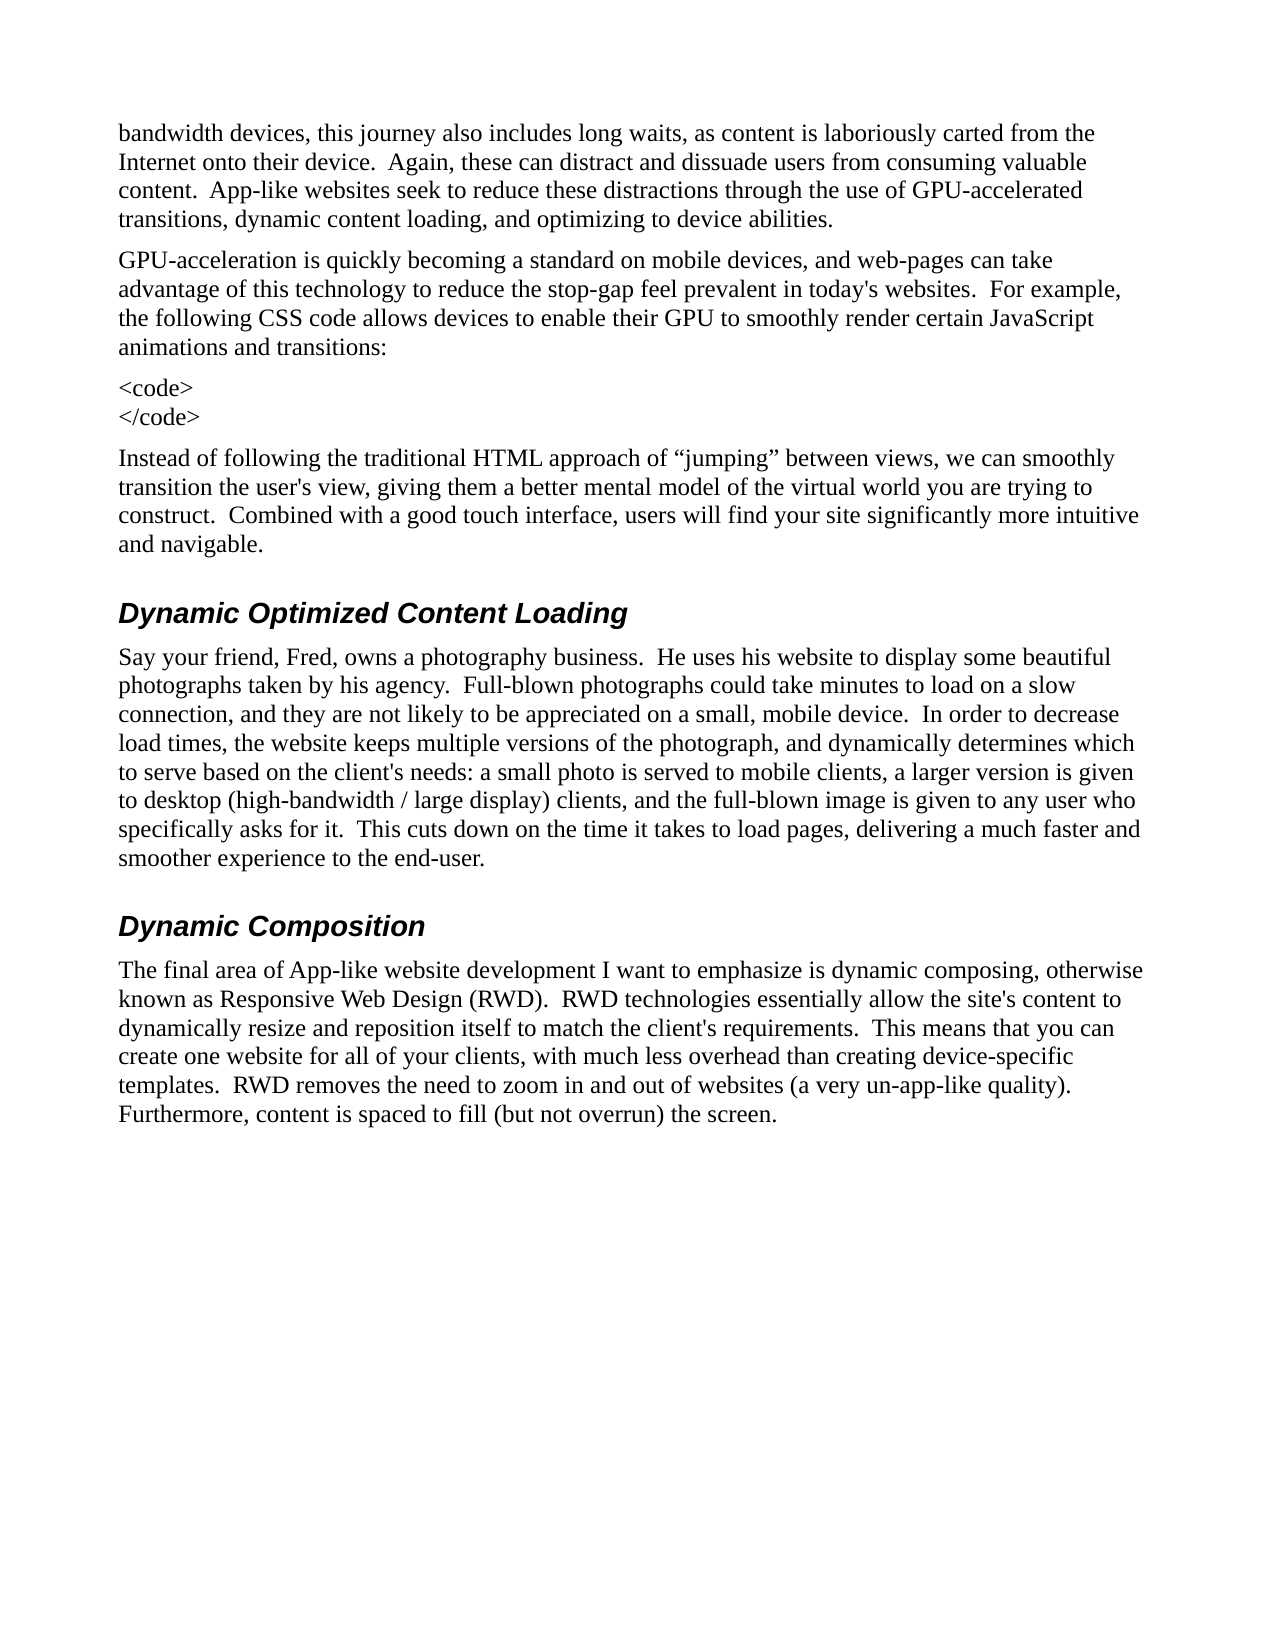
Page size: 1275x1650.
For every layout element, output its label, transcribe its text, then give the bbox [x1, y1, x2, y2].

text <code> </code> [118, 373, 1157, 431]
subtitle Dynamic Composition [118, 909, 1157, 943]
text Say your friend, Fred, owns a photography business. He uses his website to display some beautiful photographs taken by his agency. Full-blown photographs could take minutes to load on a slow connection, and they are not likely to be appreciated on a small, mobile device. In order to decrease load times, the website keeps multiple versions of the photograph, and dynamically determines which to serve based on the client's needs: a small photo is served to mobile clients, a larger version is given to desktop (high-bandwidth / large display) clients, and the full-blown image is given to any user who specifically asks for it. This cuts down on the time it takes to load pages, delivering a much faster and smoother experience to the end-user. [118, 642, 1157, 872]
text Instead of following the traditional HTML approach of “jumping” between views, we can smoothly transition the user's view, giving them a better mental model of the virtual world you are trying to construct. Combined with a good touch interface, users will find your site significantly more intuitive and navigable. [118, 443, 1157, 558]
text GPU-acceleration is quickly becoming a standard on mobile devices, and web-pages can take advantage of this technology to reduce the stop-gap feel prevalent in today's websites. For example, the following CSS code allows devices to enable their GPU to smoothly render certain JavaScript animations and transitions: [118, 246, 1157, 361]
text bandwidth devices, this journey also includes long waits, as content is laboriously carted from the Internet onto their device. Again, these can distract and dissuade users from consuming valuable content. App-like websites seek to reduce these distractions through the use of GPU-accelerated transitions, dynamic content loading, and optimizing to device abilities. [118, 118, 1157, 233]
text The final area of App-like website development I want to emphasize is dynamic composing, otherwise known as Responsive Web Design (RWD). RWD technologies essentially allow the site's content to dynamically resize and reposition itself to match the client's requirements. This means that you can create one website for all of your clients, with much less overhead than creating device-specific templates. RWD removes the need to zoom in and out of websites (a very un-app-like quality). Furthermore, content is spaced to fill (but not overrun) the screen. [118, 955, 1157, 1128]
subtitle Dynamic Optimized Content Loading [118, 596, 1157, 629]
